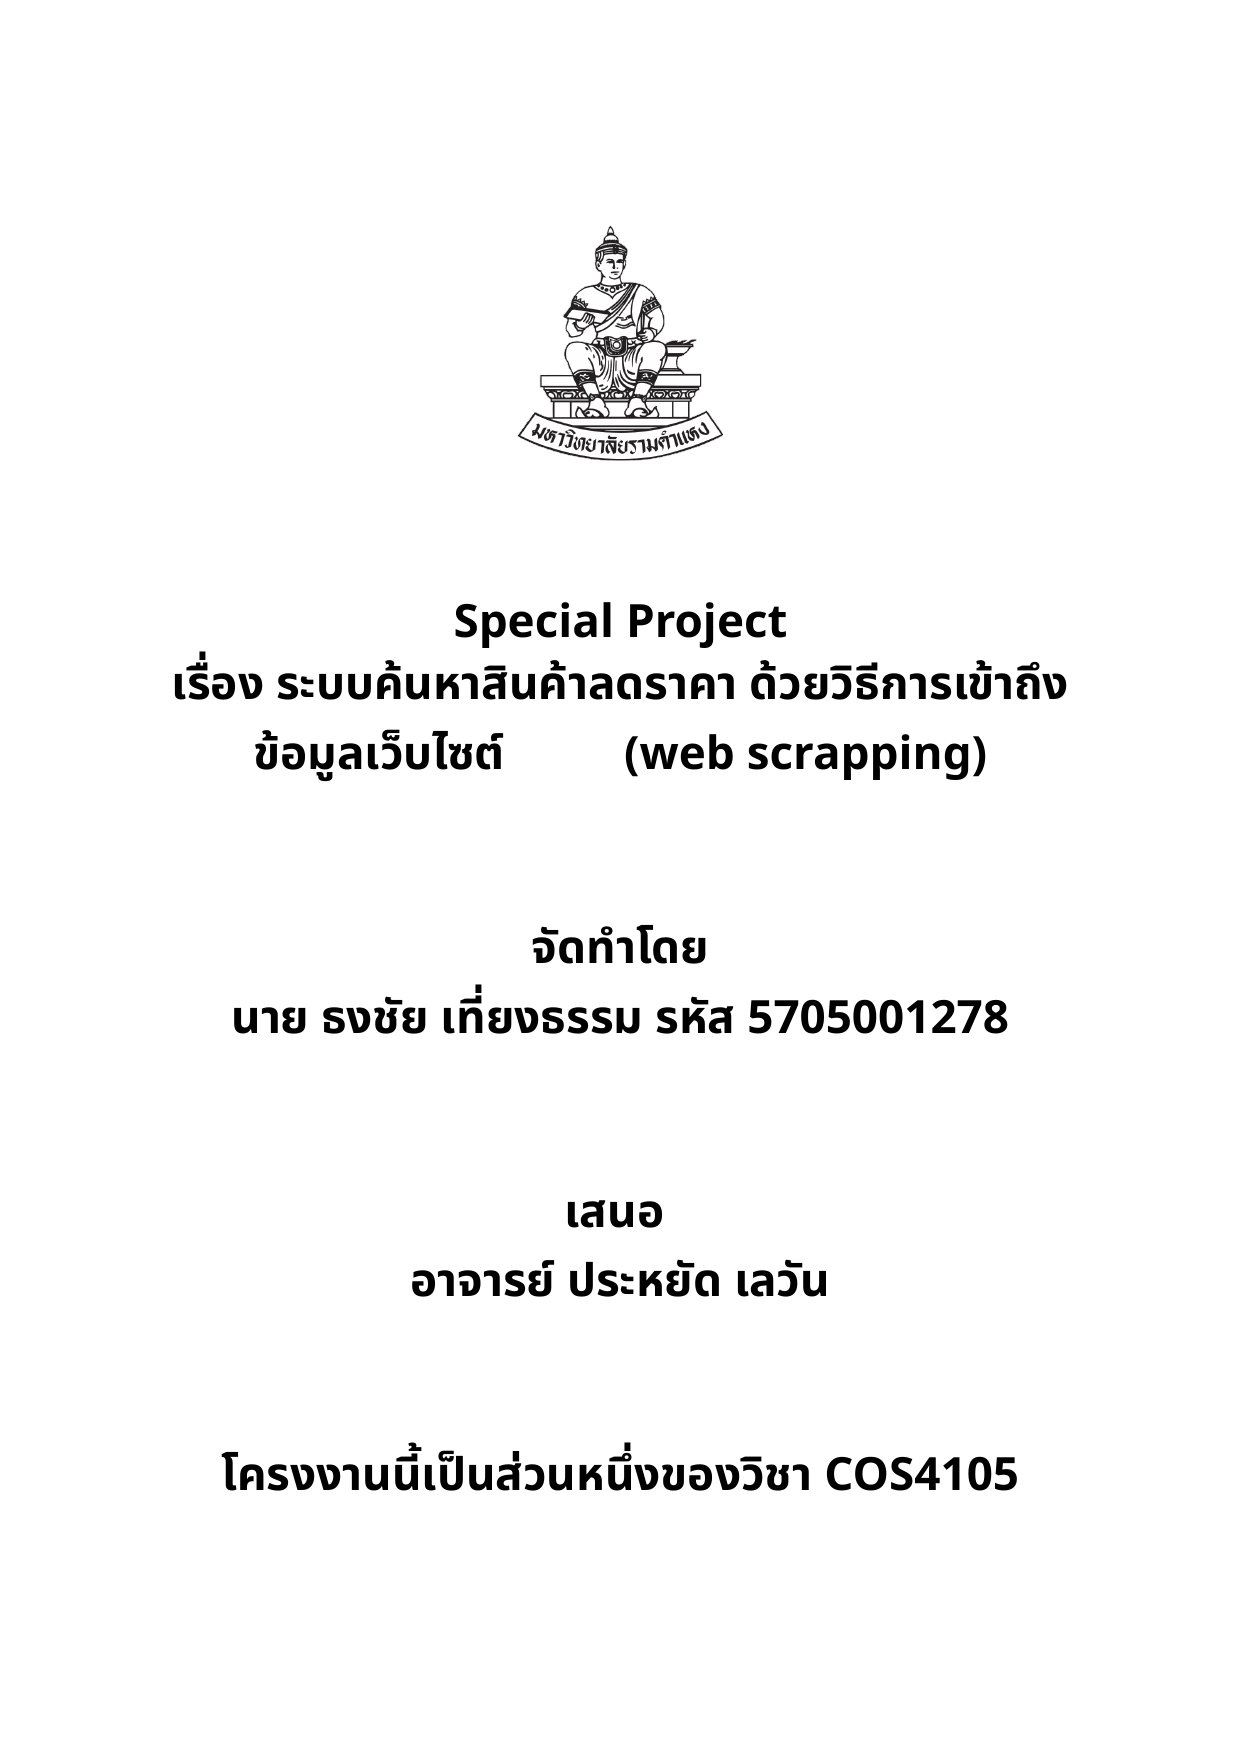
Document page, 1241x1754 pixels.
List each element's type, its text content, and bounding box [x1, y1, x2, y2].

text นาย ธงชัย เที่ยงธรรม รหัส 5705001278 [150, 984, 1091, 1054]
text โครงงานนี้เป็นส่วนหนึ่งของวิชา COS4105 [150, 1442, 1091, 1511]
text เสนอ [150, 1178, 1091, 1248]
text Special Project [150, 589, 1091, 651]
text อาจารย์ ประหยัด เลวัน [150, 1248, 1091, 1317]
text จัดทำโดย [150, 915, 1091, 984]
picture [517, 225, 723, 461]
text เรื่อง ระบบค้นหาสินค้าลดราคา ด้วยวิธีการเข้าถึงข้อมูลเว็บไซต์ (web scrapping) [150, 651, 1091, 790]
